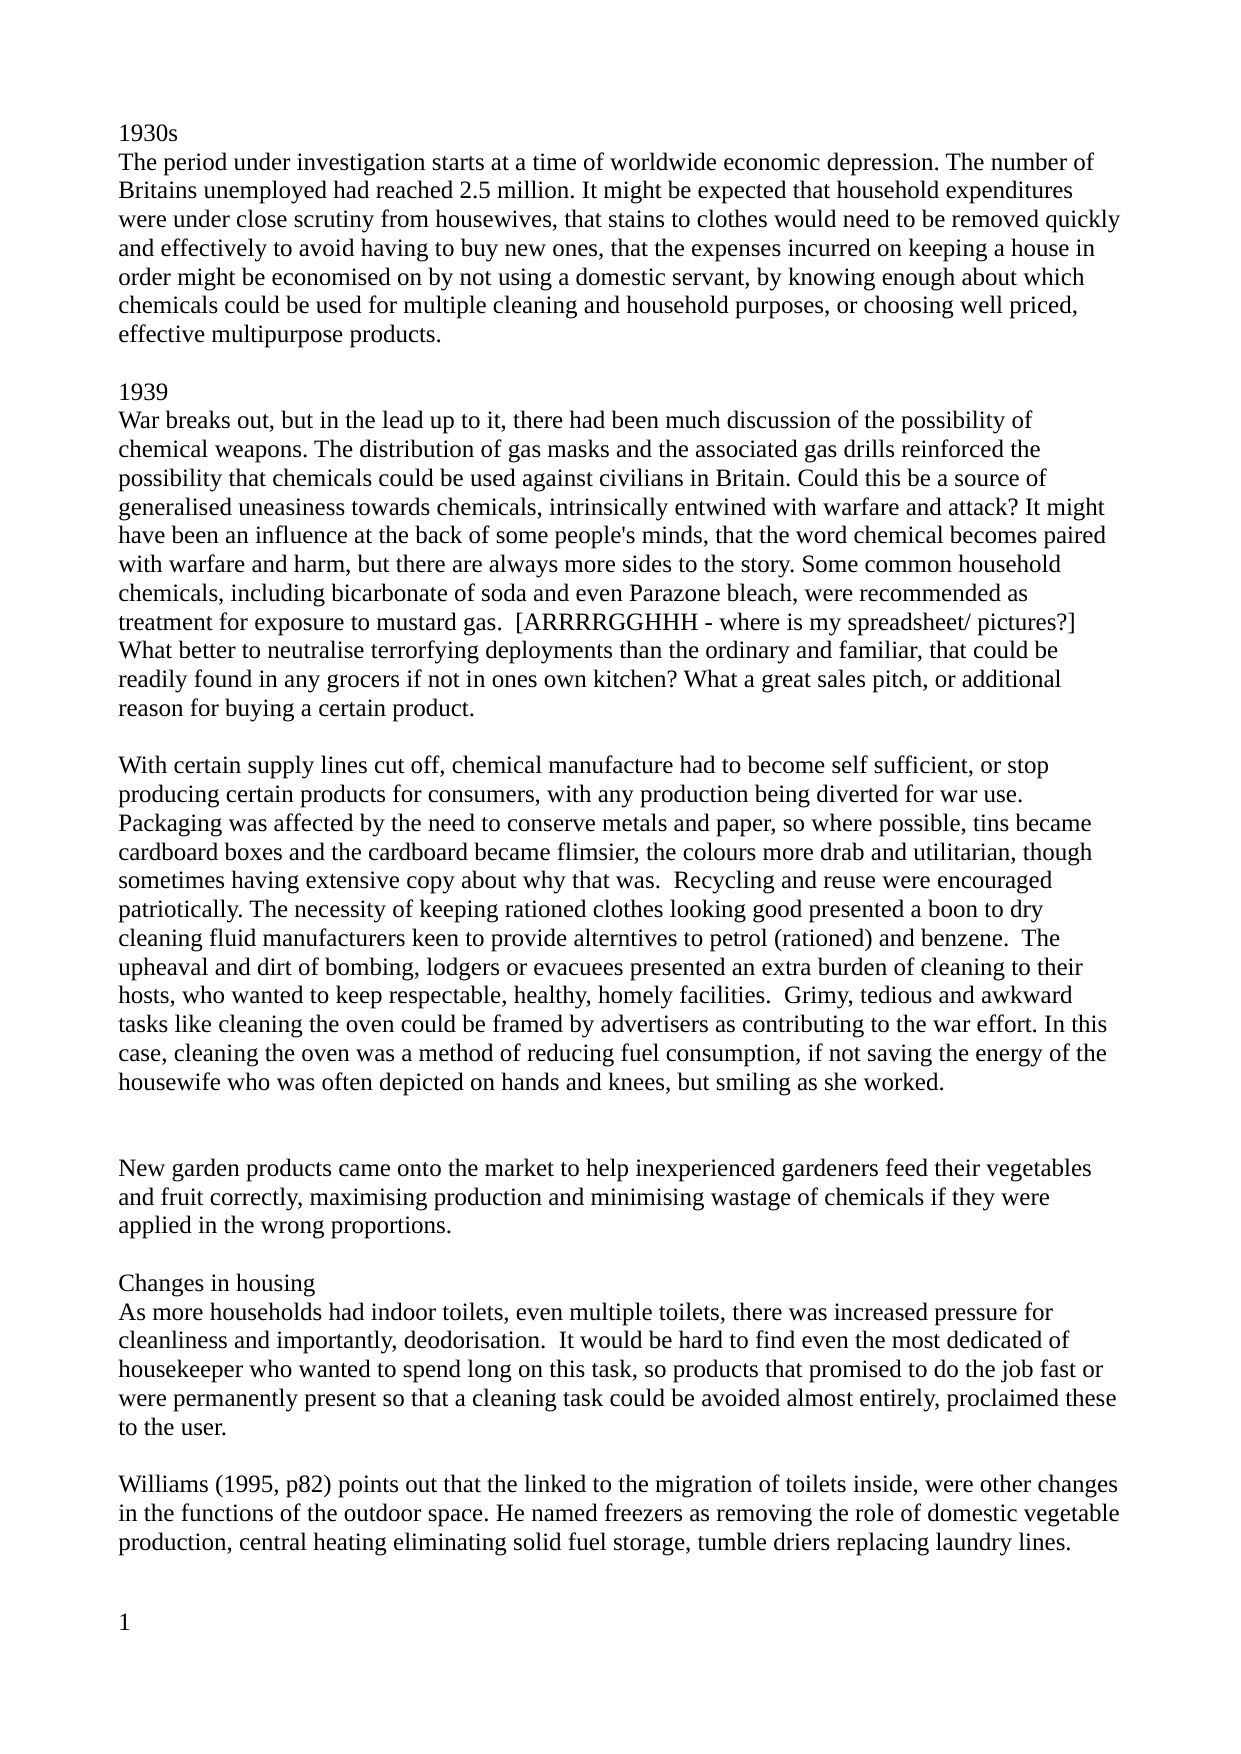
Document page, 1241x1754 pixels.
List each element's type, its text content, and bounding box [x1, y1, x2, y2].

text The period under investigation starts at a time of worldwide economic depression. The number of Britains unemployed had reached 2.5 million. It might be expected that household expenditures were under close scrutiny from housewives, that stains to clothes would need to be removed quickly and effectively to avoid having to buy new ones, that the expenses incurred on keeping a house in order might be economised on by not using a domestic servant, by knowing enough about which chemicals could be used for multiple cleaning and household purposes, or choosing well priced, effective multipurpose products. [118, 147, 1122, 348]
text War breaks out, but in the lead up to it, there had been much discussion of the possibility of chemical weapons. The distribution of gas masks and the associated gas drills reinforced the possibility that chemicals could be used against civilians in Britain. Could this be a source of generalised uneasiness towards chemicals, intrinsically entwined with warfare and attack? It might have been an influence at the back of some people's minds, that the word chemical becomes paired with warfare and harm, but there are always more sides to the story. Some common household chemicals, including bicarbonate of soda and even Parazone bleach, were recommended as treatment for exposure to mustard gas. [ARRRRGGHHH - where is my spreadsheet/ pictures?] What better to neutralise terrorfying deployments than the ordinary and familiar, that could be readily found in any grocers if not in ones own kitchen? What a great sales pitch, or additional reason for buying a certain product. [118, 406, 1122, 722]
text With certain supply lines cut off, chemical manufacture had to become self sufficient, or stop producing certain products for consumers, with any production being diverted for war use. Packaging was affected by the need to conserve metals and paper, so where possible, tins became cardboard boxes and the cardboard became flimsier, the colours more drab and utilitarian, though sometimes having extensive copy about why that was. Recycling and reuse were encouraged patriotically. The necessity of keeping rationed clothes looking good presented a boon to dry cleaning fluid manufacturers keen to provide alterntives to petrol (rationed) and benzene. The upheaval and dirt of bombing, lodgers or evacuees presented an extra burden of cleaning to their hosts, who wanted to keep respectable, healthy, homely facilities. Grimy, tedious and awkward tasks like cleaning the oven could be framed by advertisers as contributing to the war effort. In this case, cleaning the oven was a method of reducing fuel consumption, if not saving the energy of the housewife who was often depicted on hands and knees, but smiling as she worked. [118, 751, 1122, 1096]
text 1939 [118, 377, 1122, 406]
text As more households had indoor toilets, even multiple toilets, there was increased pressure for cleanliness and importantly, deodorisation. It would be hard to find even the most dedicated of housekeeper who wanted to spend long on this task, so products that promised to do the job fast or were permanently present so that a cleaning task could be avoided almost entirely, proclaimed these to the user. [118, 1297, 1122, 1441]
text Changes in housing [118, 1268, 1122, 1297]
text 1930s [118, 118, 1122, 147]
text Williams (1995, p82) points out that the linked to the migration of toilets inside, were other changes in the functions of the outdoor space. He named freezers as removing the role of domestic vegetable production, central heating eliminating solid fuel storage, tumble driers replacing laundry lines. [118, 1469, 1122, 1556]
text New garden products came onto the market to help inexperienced gardeners feed their vegetables and fruit correctly, maximising production and minimising wastage of chemicals if they were applied in the wrong proportions. [118, 1153, 1122, 1239]
